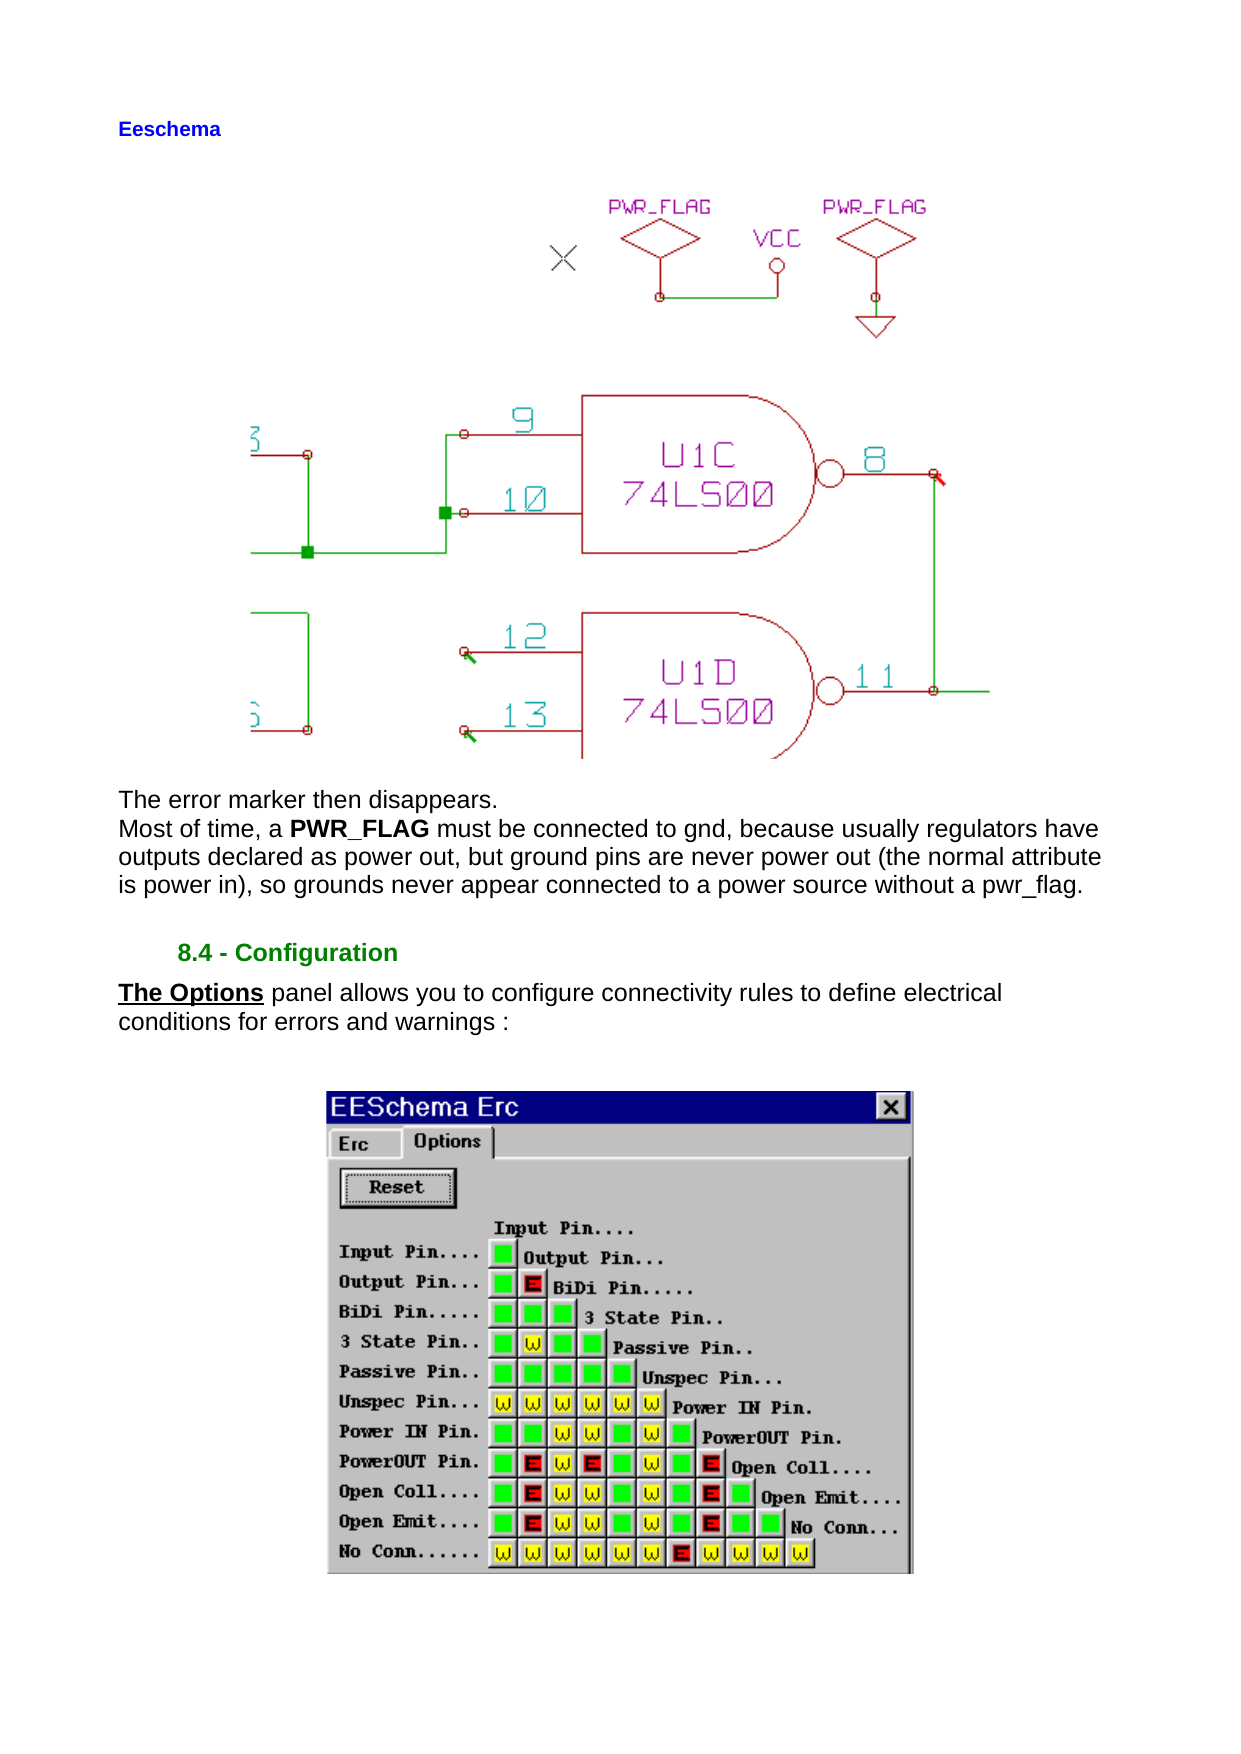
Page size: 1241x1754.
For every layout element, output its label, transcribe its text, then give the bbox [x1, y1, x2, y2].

text The Options panel allows you to configure connectivity rules to define electrical conditions for errors and warnings : [118, 979, 1122, 1035]
text Most of time, a PWR_FLAG must be connected to gnd, because usually regulators have outputs declared as power out, but ground pins are never power out (the normal attribute is power in), so grounds never appear connected to a power source without a pwr_flag. [118, 814, 1122, 898]
text The error marker then disappears. [118, 786, 1122, 814]
subtitle Configuration [177, 939, 1122, 967]
